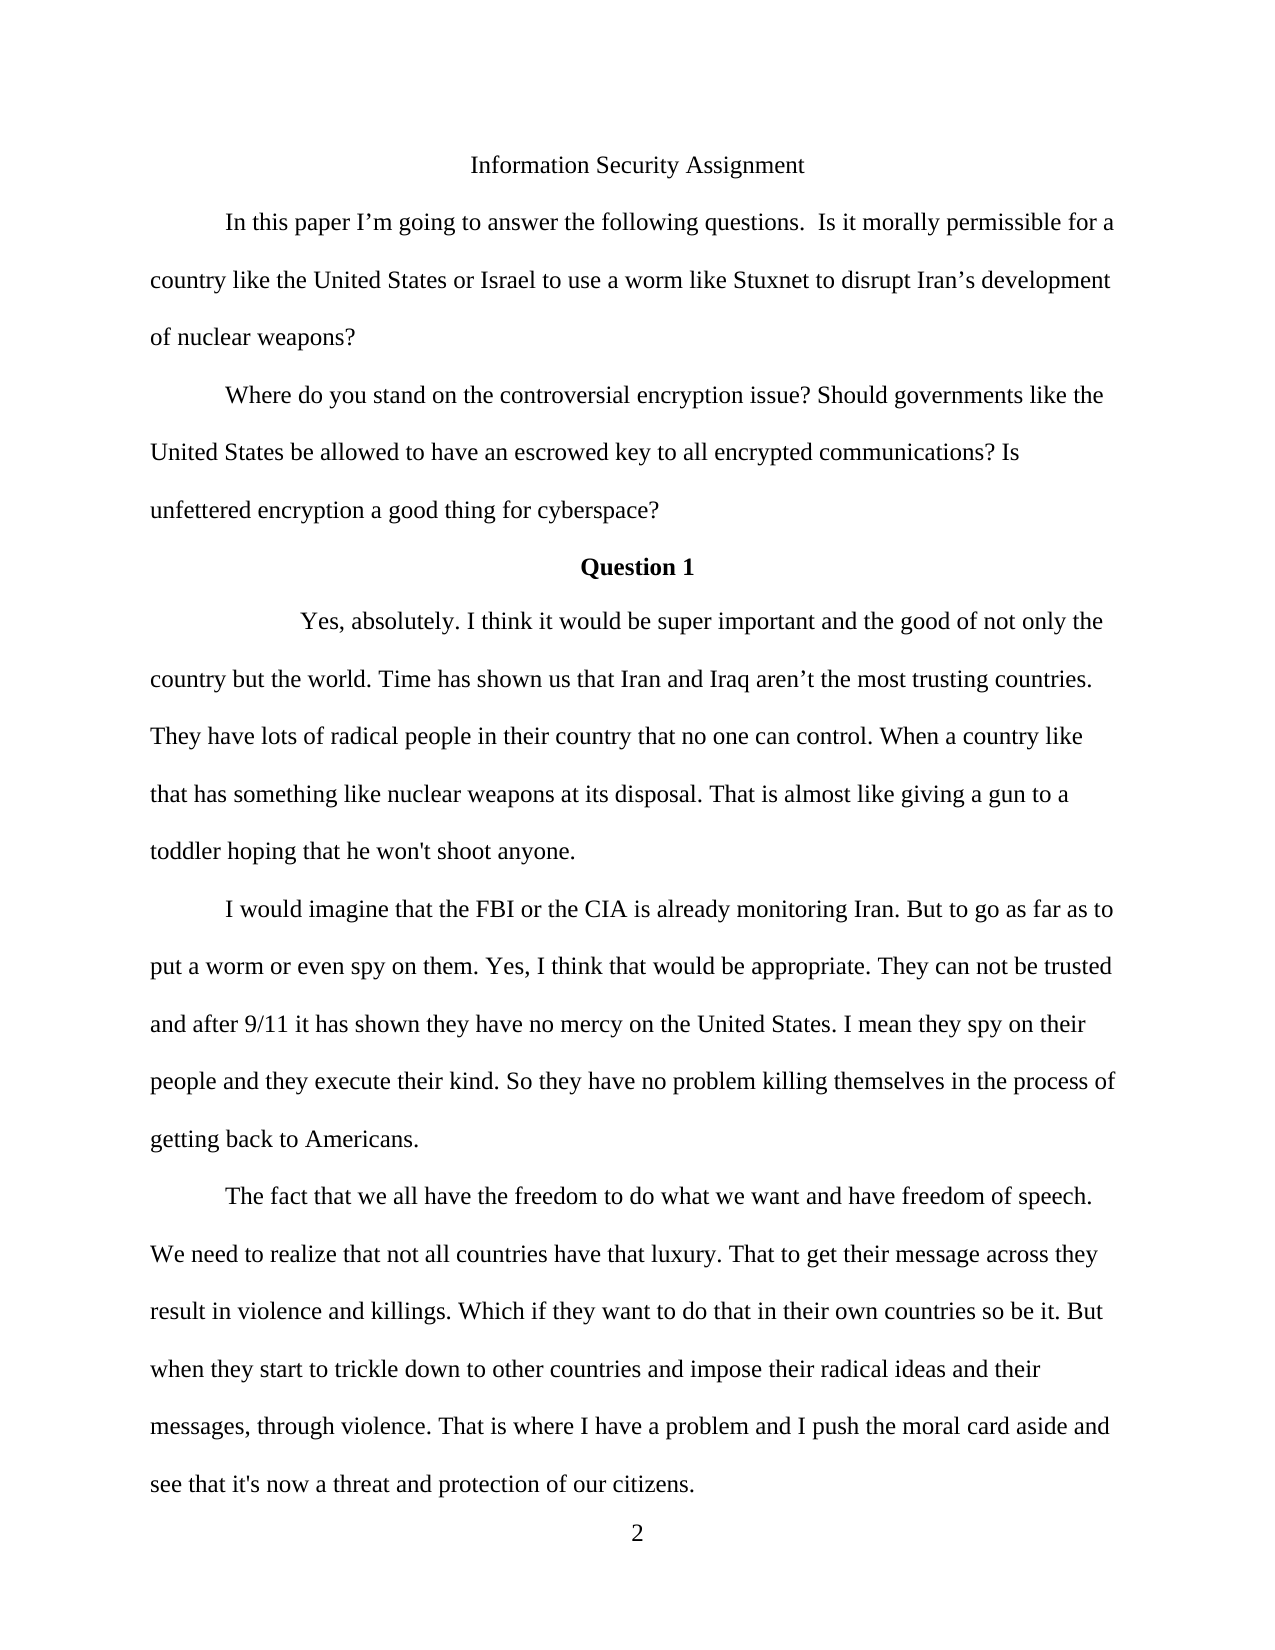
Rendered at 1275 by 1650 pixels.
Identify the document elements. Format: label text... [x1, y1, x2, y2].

text In this paper I’m going to answer the following questions. Is it morally permissible for a country like the United States or Israel to use a worm like Stuxnet to disrupt Iran’s development of nuclear weapons? [150, 207, 1125, 351]
text Yes, absolutely. I think it would be super important and the good of not only the country but the world. Time has shown us that Iran and Iraq aren’t the most trusting countries. They have lots of radical people in their country that no one can control. When a country like that has something like nuclear weapons at its disposal. That is almost like giving a gun to a toddler hoping that he won't shoot anyone. [150, 606, 1125, 865]
text Where do you stand on the controversial encryption issue? Should governments like the United States be allowed to have an escrowed key to all encrypted communications? Is unfettered encryption a good thing for cyberspace? [150, 380, 1125, 524]
text Information Security Assignment [150, 150, 1125, 179]
text I would imagine that the FBI or the CIA is already monitoring Iran. But to go as far as to put a worm or even spy on them. Yes, I think that would be appropriate. They can not be trusted and after 9/11 it has shown they have no mercy on the United States. I mean they spy on their people and they execute their kind. So they have no problem killing themselves in the process of getting back to Americans. [150, 894, 1125, 1152]
text The fact that we all have the freedom to do what we want and have freedom of speech. We need to realize that not all countries have that luxury. That to get their message across they result in violence and killings. Which if they want to do that in their own countries so be it. But when they start to trickle down to other countries and impose their radical ideas and their messages, through violence. That is where I have a problem and I push the moral card aside and see that it's now a threat and protection of our citizens. [150, 1181, 1125, 1497]
text Question 1 [150, 552, 1125, 581]
